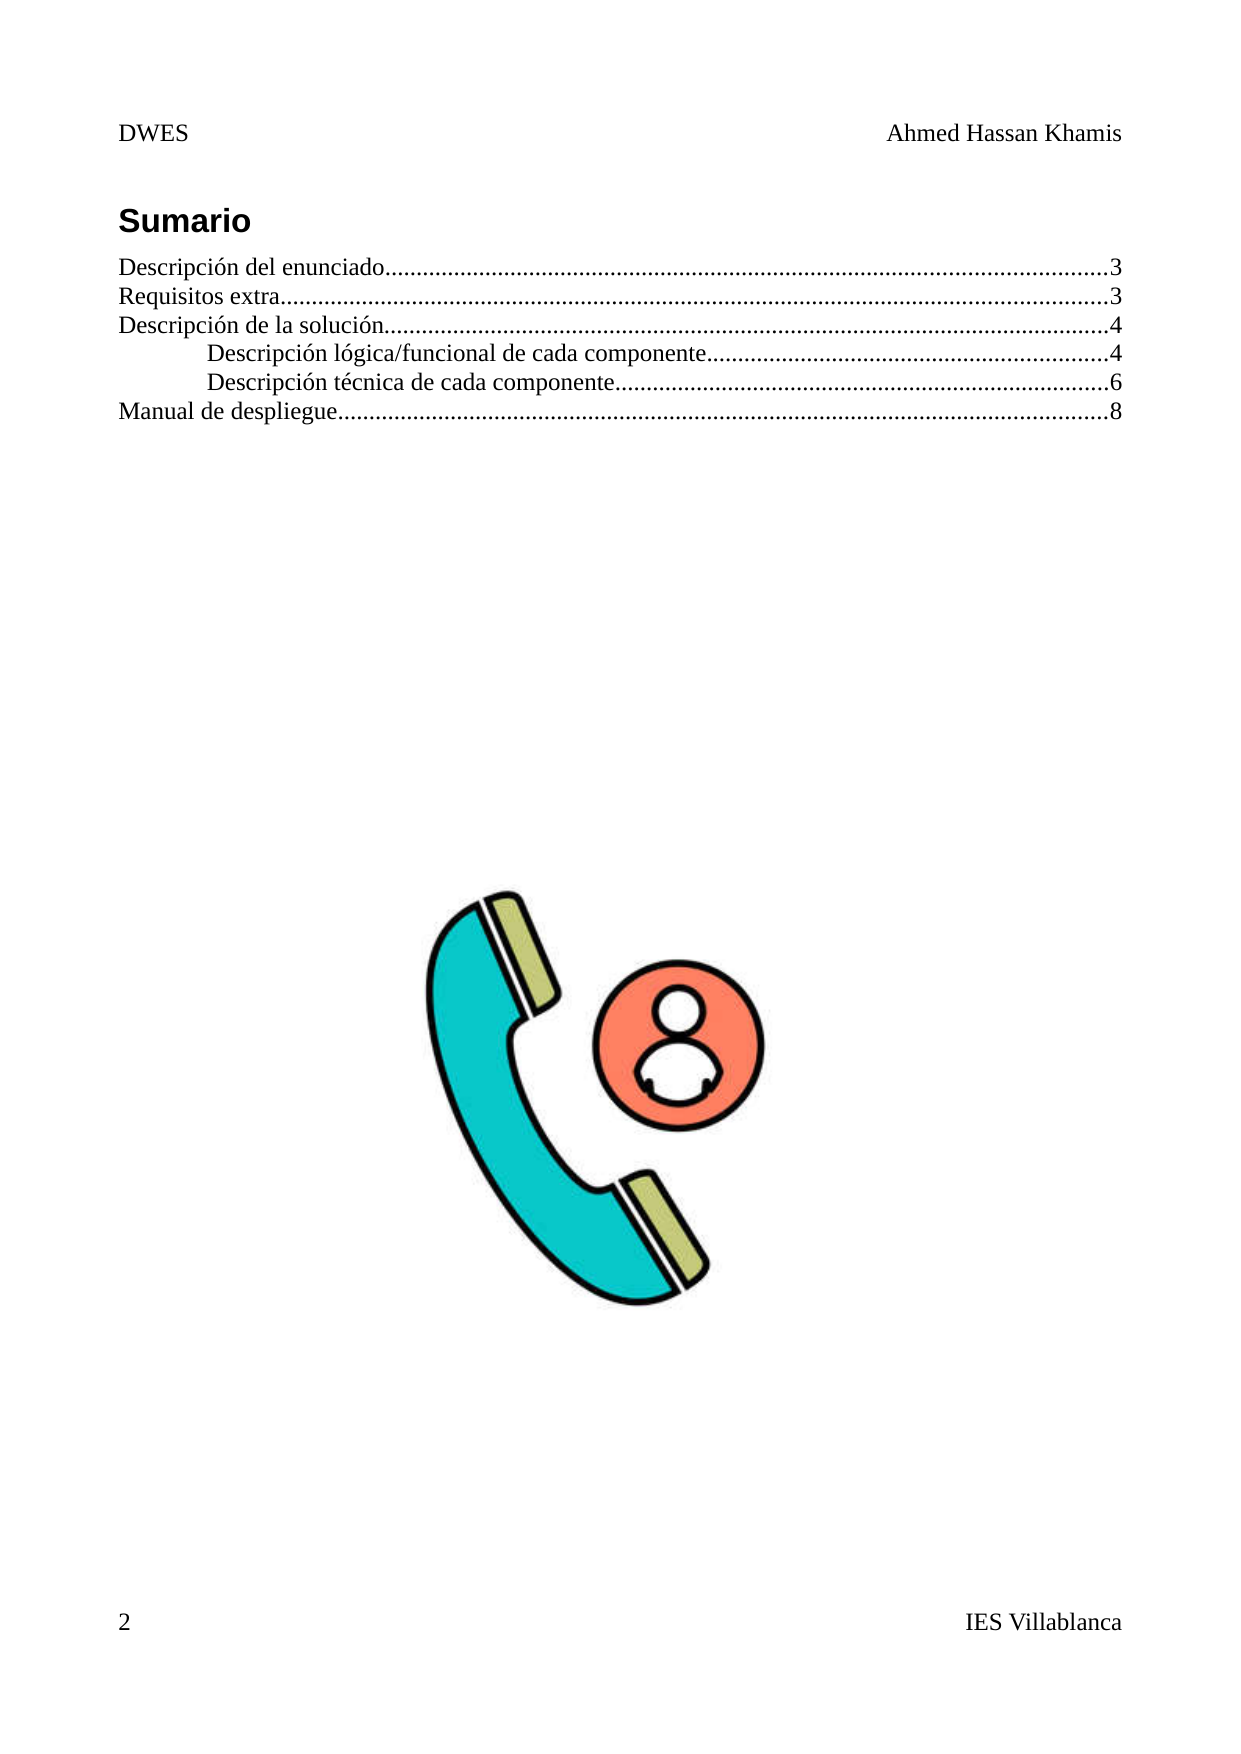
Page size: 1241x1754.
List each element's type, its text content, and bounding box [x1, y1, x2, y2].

text Descripción lógica/funcional de cada componente. 4 [207, 338, 1122, 367]
text Descripción técnica de cada componente. 6 [207, 367, 1122, 396]
subtitle Sumario [118, 201, 1122, 240]
picture [259, 747, 963, 1451]
text Descripción de la solución 4 [118, 310, 1122, 338]
text Requisitos extra 3 [118, 281, 1122, 310]
text Descripción del enunciado 3 [118, 252, 1122, 281]
text Manual de despliegue. 8 [118, 396, 1122, 425]
